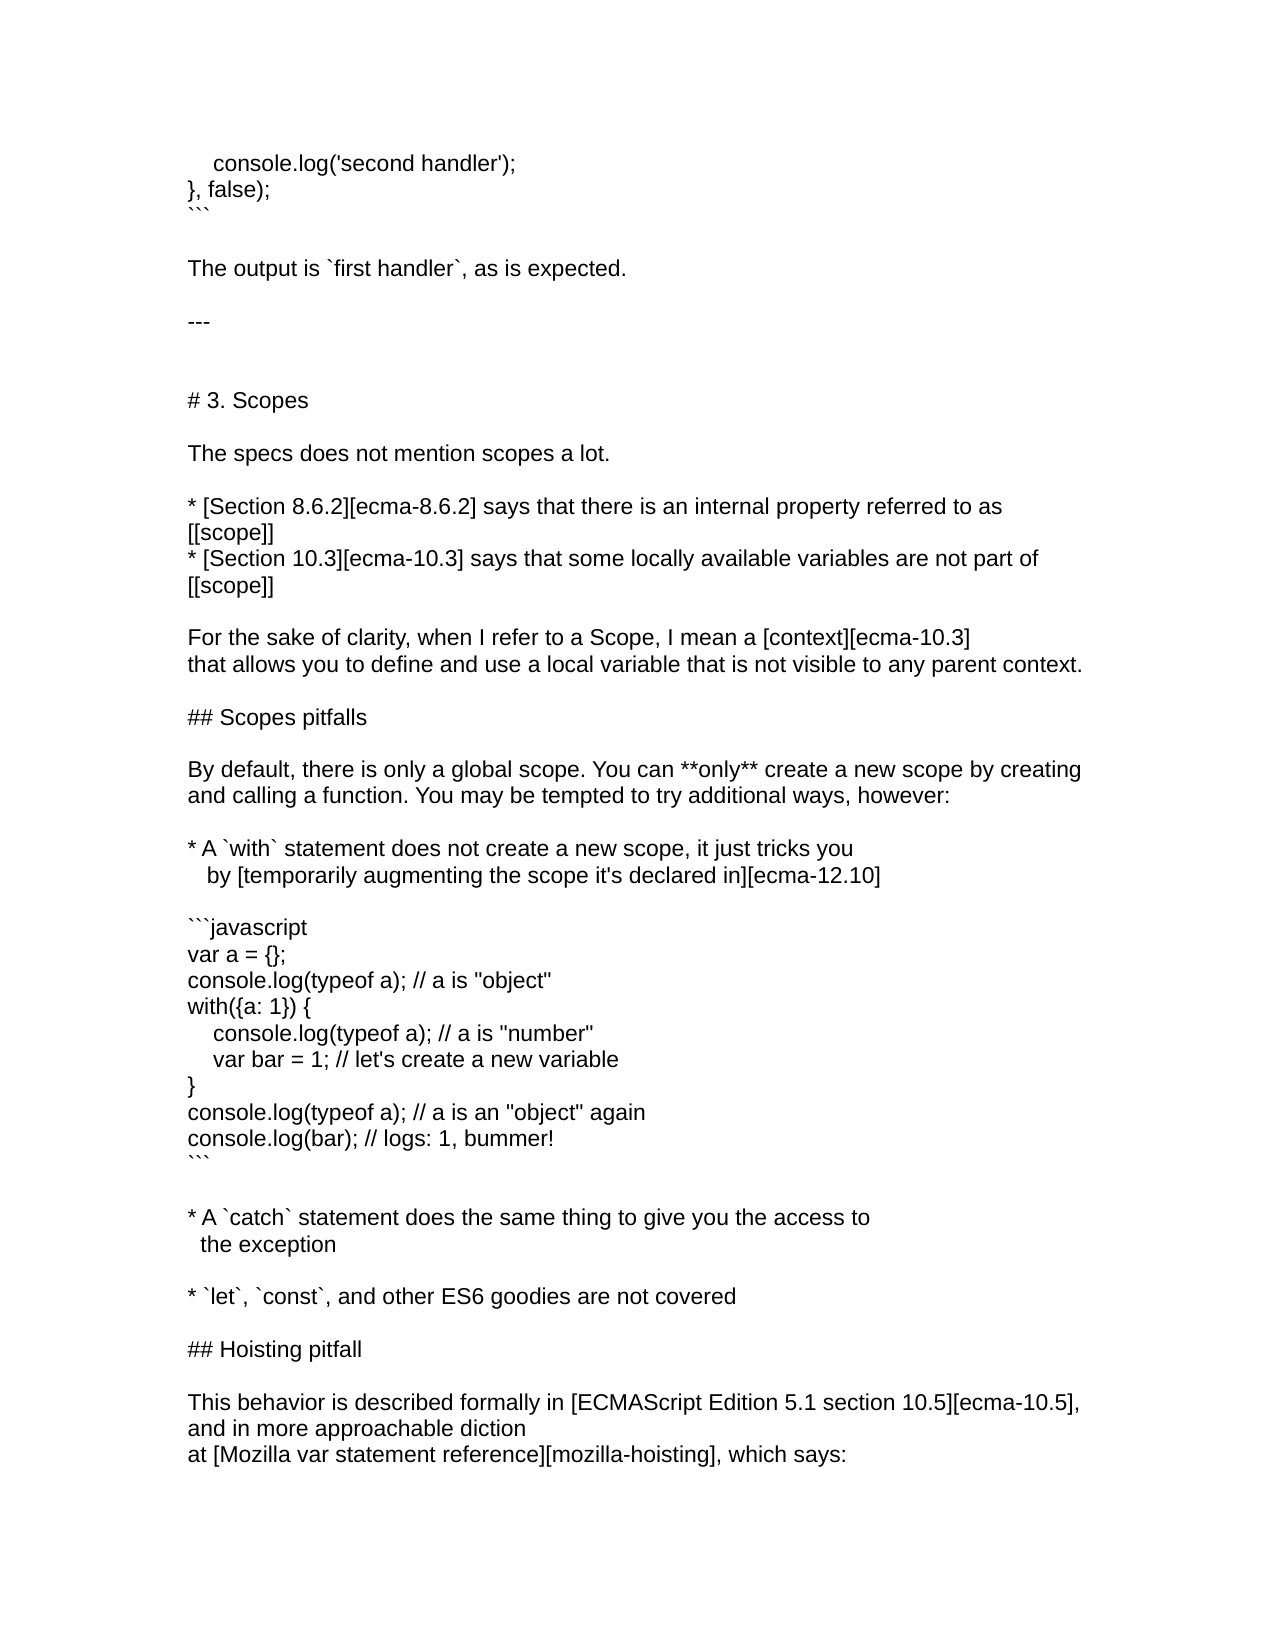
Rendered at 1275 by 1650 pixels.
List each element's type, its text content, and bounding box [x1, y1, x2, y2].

text The output is `first handler`, as is expected. [187, 255, 1087, 282]
text console.log(typeof a); // a is "object" [187, 967, 1087, 993]
text The specs does not mention scopes a lot. [187, 440, 1087, 466]
text and calling a function. You may be tempted to try additional ways, however: [187, 782, 1087, 809]
text * [Section 8.6.2][ecma-8.6.2] says that there is an internal property referred to as [[scope]] [187, 493, 1087, 545]
text ``` [187, 203, 1087, 229]
text ```javascript [187, 914, 1087, 941]
text ## Scopes pitfalls [187, 703, 1087, 730]
text console.log('second handler'); [187, 150, 1087, 176]
text by [temporarily augmenting the scope it's declared in][ecma-12.10] [187, 862, 1087, 888]
text By default, there is only a global scope. You can **only** create a new scope by creating [187, 756, 1087, 782]
text * [Section 10.3][ecma-10.3] says that some locally available variables are not part of [[scope]] [187, 545, 1087, 598]
text console.log(bar); // logs: 1, bummer! [187, 1125, 1087, 1151]
text that allows you to define and use a local variable that is not visible to any parent context. [187, 651, 1087, 677]
text console.log(typeof a); // a is an "object" again [187, 1099, 1087, 1125]
text --- [187, 308, 1087, 334]
text For the sake of clarity, when I refer to a Scope, I mean a [context][ecma-10.3] [187, 624, 1087, 651]
text } [187, 1072, 1087, 1099]
text at [Mozilla var statement reference][mozilla-hoisting], which says: [187, 1441, 1087, 1468]
text This behavior is described formally in [ECMAScript Edition 5.1 section 10.5][ecma-10.5], and in more approachable diction [187, 1389, 1087, 1441]
text var bar = 1; // let's create a new variable [187, 1046, 1087, 1072]
text console.log(typeof a); // a is "number" [187, 1020, 1087, 1046]
text the exception [187, 1231, 1087, 1257]
text * A `catch` statement does the same thing to give you the access to [187, 1204, 1087, 1231]
text * `let`, `const`, and other ES6 goodies are not covered [187, 1283, 1087, 1309]
text with({a: 1}) { [187, 993, 1087, 1020]
text # 3. Scopes [187, 387, 1087, 413]
text * A `with` statement does not create a new scope, it just tricks you [187, 835, 1087, 862]
text var a = {}; [187, 941, 1087, 967]
text }, false); [187, 176, 1087, 203]
text ## Hoisting pitfall [187, 1336, 1087, 1362]
text ``` [187, 1151, 1087, 1178]
